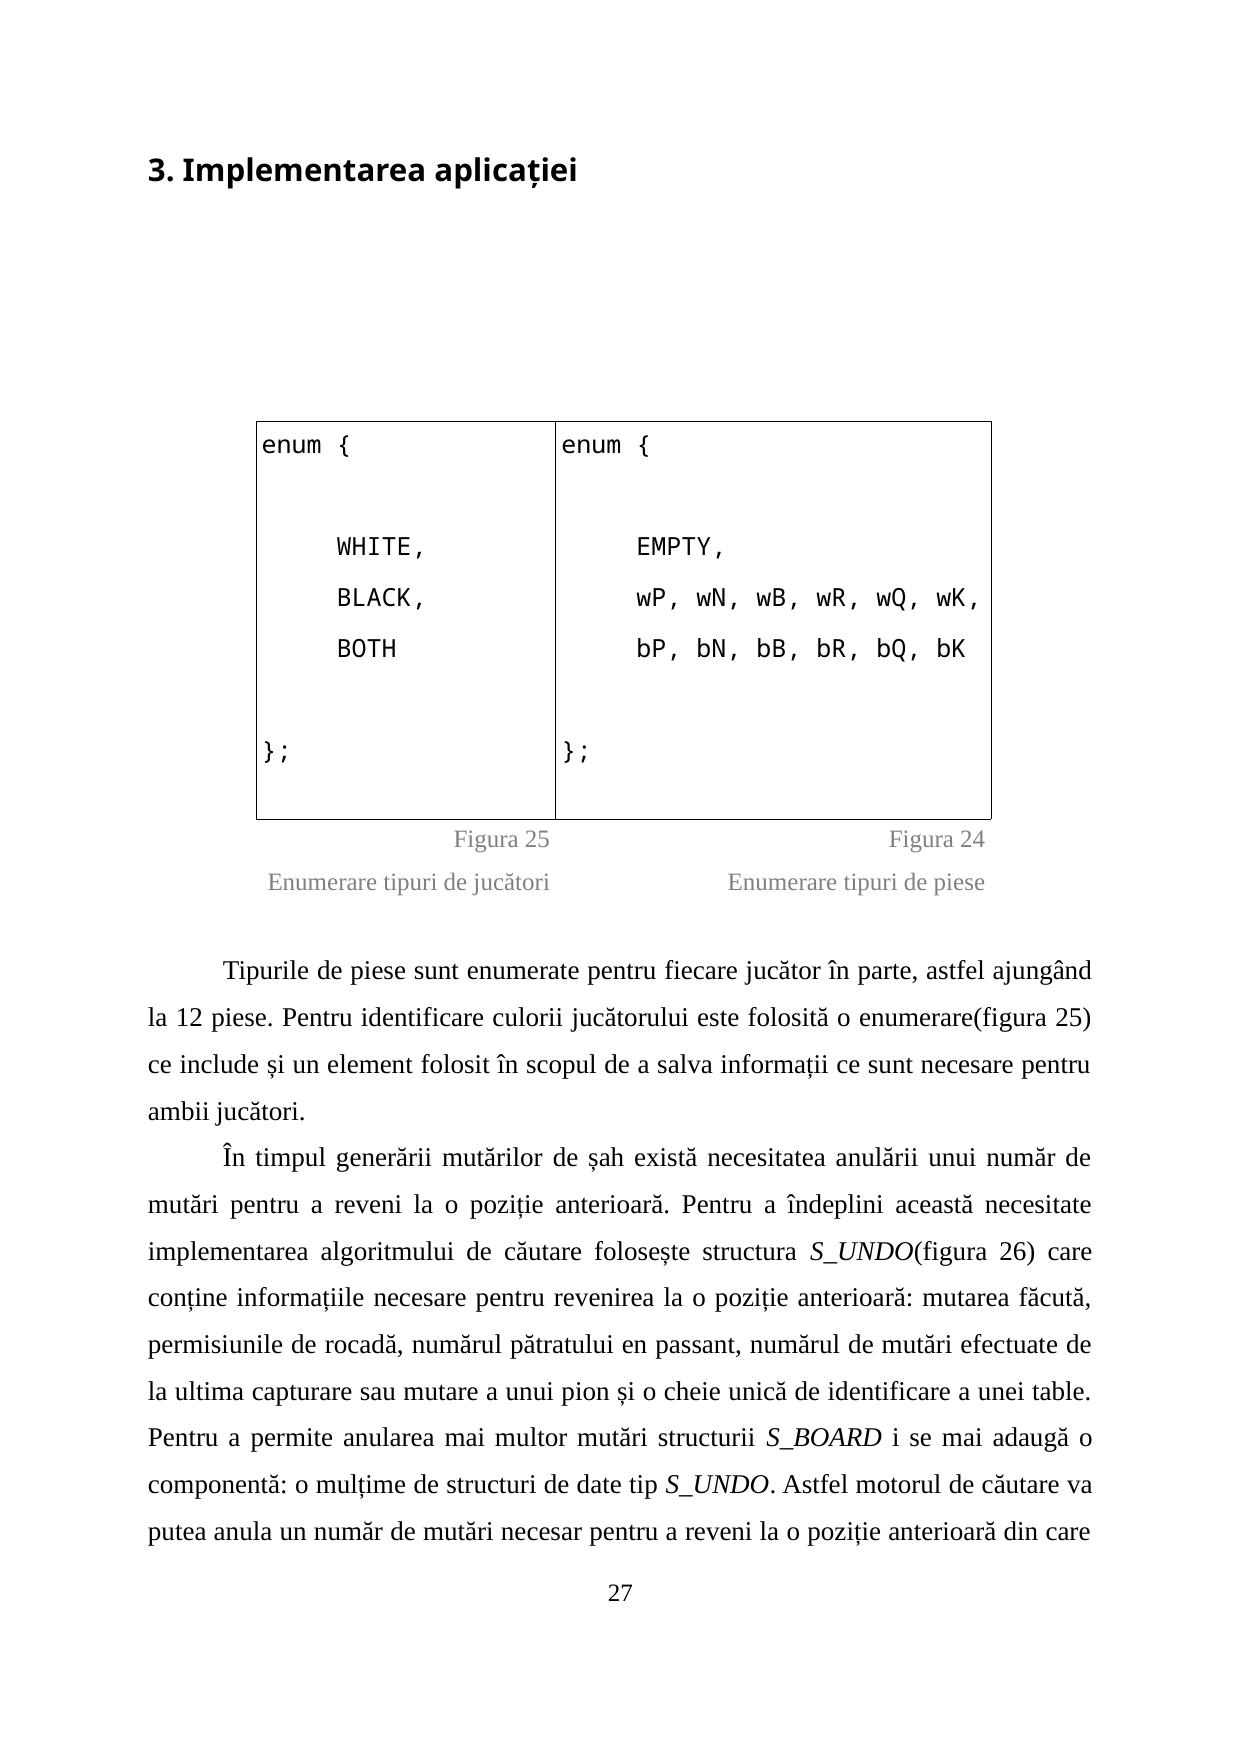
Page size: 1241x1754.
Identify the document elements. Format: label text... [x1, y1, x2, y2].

table_cell Figura 24 Enumerare tipuri de piese [555, 820, 991, 902]
text Tipurile de piese sunt enumerate pentru fiecare jucător în parte, astfel ajungând la 12 piese. Pentru identificare culorii jucătorului este folosită o enumerare(figura 25) ce include și un element folosit în scopul de a salva informații ce sunt necesare pentru ambii jucători. [148, 952, 1093, 1126]
table_header enum { EMPTY, wP, wN, wB, wR, wQ, wK, bP, bN, bB, bR, bQ, bK }; [556, 422, 991, 818]
text În timpul generării mutărilor de șah există necesitatea anulării unui număr de mutări pentru a reveni la o poziție anterioară. Pentru a îndeplini această necesitate implementarea algoritmului de căutare folosește structura S_UNDO(figura 26) care conține informațiile necesare pentru revenirea la o poziție anterioară: mutarea făcută, permisiunile de rocadă, numărul pătratului en passant, numărul de mutări efectuate de la ultima capturare sau mutare a unui pion și o cheie unică de identificare a unei table. Pentru a permite anularea mai multor mutări structurii S_BOARD i se mai adaugă o componentă: o mulțime de structuri de date tip S_UNDO. Astfel motorul de căutare va putea anula un număr de mutări necesar pentru a reveni la o poziție anterioară din care [148, 1141, 1093, 1546]
table_cell Figura 25 Enumerare tipuri de jucători [256, 820, 555, 902]
table_header enum { WHITE, BLACK, BOTH }; [257, 422, 555, 818]
